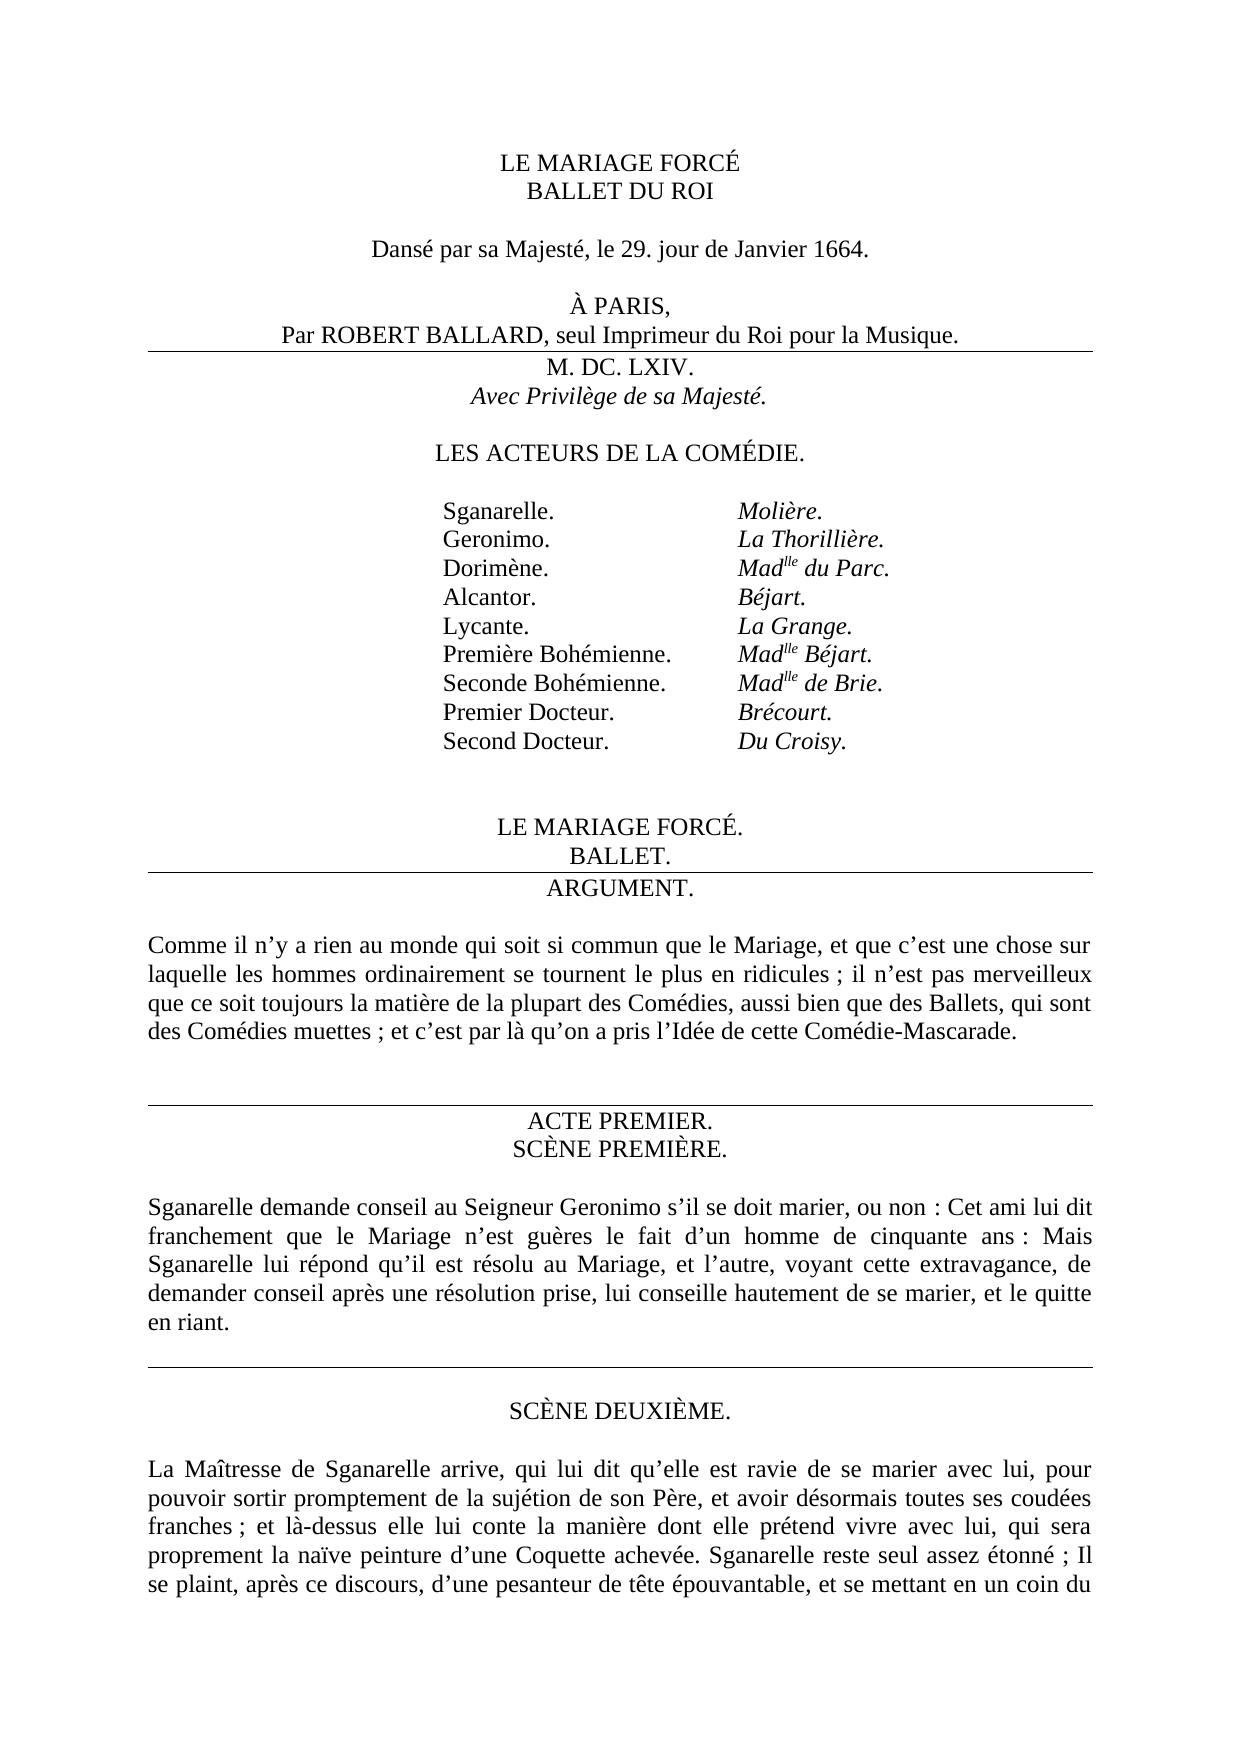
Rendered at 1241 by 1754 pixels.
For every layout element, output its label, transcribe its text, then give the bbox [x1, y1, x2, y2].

text Dansé par sa Majesté, le 29. jour de Janvier 1664. [148, 234, 1093, 263]
text Sganarelle demande conseil au Seigneur Geronimo s’il se doit marier, ou non : Cet ami lui dit franchement que le Mariage n’est guères le fait d’un homme de cinquante ans : Mais Sganarelle lui répond qu’il est résolu au Mariage, et l’autre, voyant cette extravagance, de demander conseil après une résolution prise, lui conseille hautement de se marier, et le quitte en riant. [148, 1192, 1093, 1336]
text ARGUMENT. [148, 873, 1093, 901]
text Second Docteur. Du Croisy. [148, 726, 1093, 754]
text Par ROBERT BALLARD, seul Imprimeur du Roi pour la Musique. [148, 320, 1093, 351]
text Dorimène. Madlle du Parc. [148, 553, 1093, 582]
text BALLET. [148, 841, 1093, 872]
text Avec Privilège de sa Majesté. [148, 381, 1093, 409]
text LE MARIAGE FORCÉ. [148, 812, 1093, 841]
text Alcantor. Béjart. [148, 582, 1093, 611]
text Comme il n’y a rien au monde qui soit si commun que le Mariage, et que c’est une chose sur laquelle les hommes ordinairement se tournent le plus en ridicules ; il n’est pas merveilleux que ce soit toujours la matière de la plupart des Comédies, aussi bien que des Ballets, qui sont des Comédies muettes ; et c’est par là qu’on a pris l’Idée de cette Comédie-Mascarade. [148, 930, 1093, 1045]
text La Maîtresse de Sganarelle arrive, qui lui dit qu’elle est ravie de se marier avec lui, pour pouvoir sortir promptement de la sujétion de son Père, et avoir désormais toutes ses coudées franches ; et là-dessus elle lui conte la manière dont elle prétend vivre avec lui, qui sera proprement la naïve peinture d’une Coquette achevée. Sganarelle reste seul assez étonné ; Il se plaint, après ce discours, d’une pesanteur de tête épouvantable, et se mettant en un coin du [148, 1454, 1093, 1598]
text Premier Docteur. Brécourt. [148, 697, 1093, 726]
text Geronimo. La Thorillière. [148, 524, 1093, 553]
text Seconde Bohémienne. Madlle de Brie. [148, 668, 1093, 697]
text M. DC. LXIV. [148, 352, 1093, 381]
text Sganarelle. Molière. [148, 496, 1093, 524]
text LES ACTEURS DE LA COMÉDIE. [148, 438, 1093, 467]
text Première Bohémienne. Madlle Béjart. [148, 639, 1093, 668]
text SCÈNE PREMIÈRE. [148, 1134, 1093, 1163]
text LE MARIAGE FORCÉ [148, 148, 1093, 176]
text À PARIS, [148, 291, 1093, 320]
text ACTE PREMIER. [148, 1106, 1093, 1134]
text BALLET DU ROI [148, 176, 1093, 205]
text SCÈNE DEUXIÈME. [148, 1396, 1093, 1425]
text Lycante. La Grange. [148, 611, 1093, 639]
